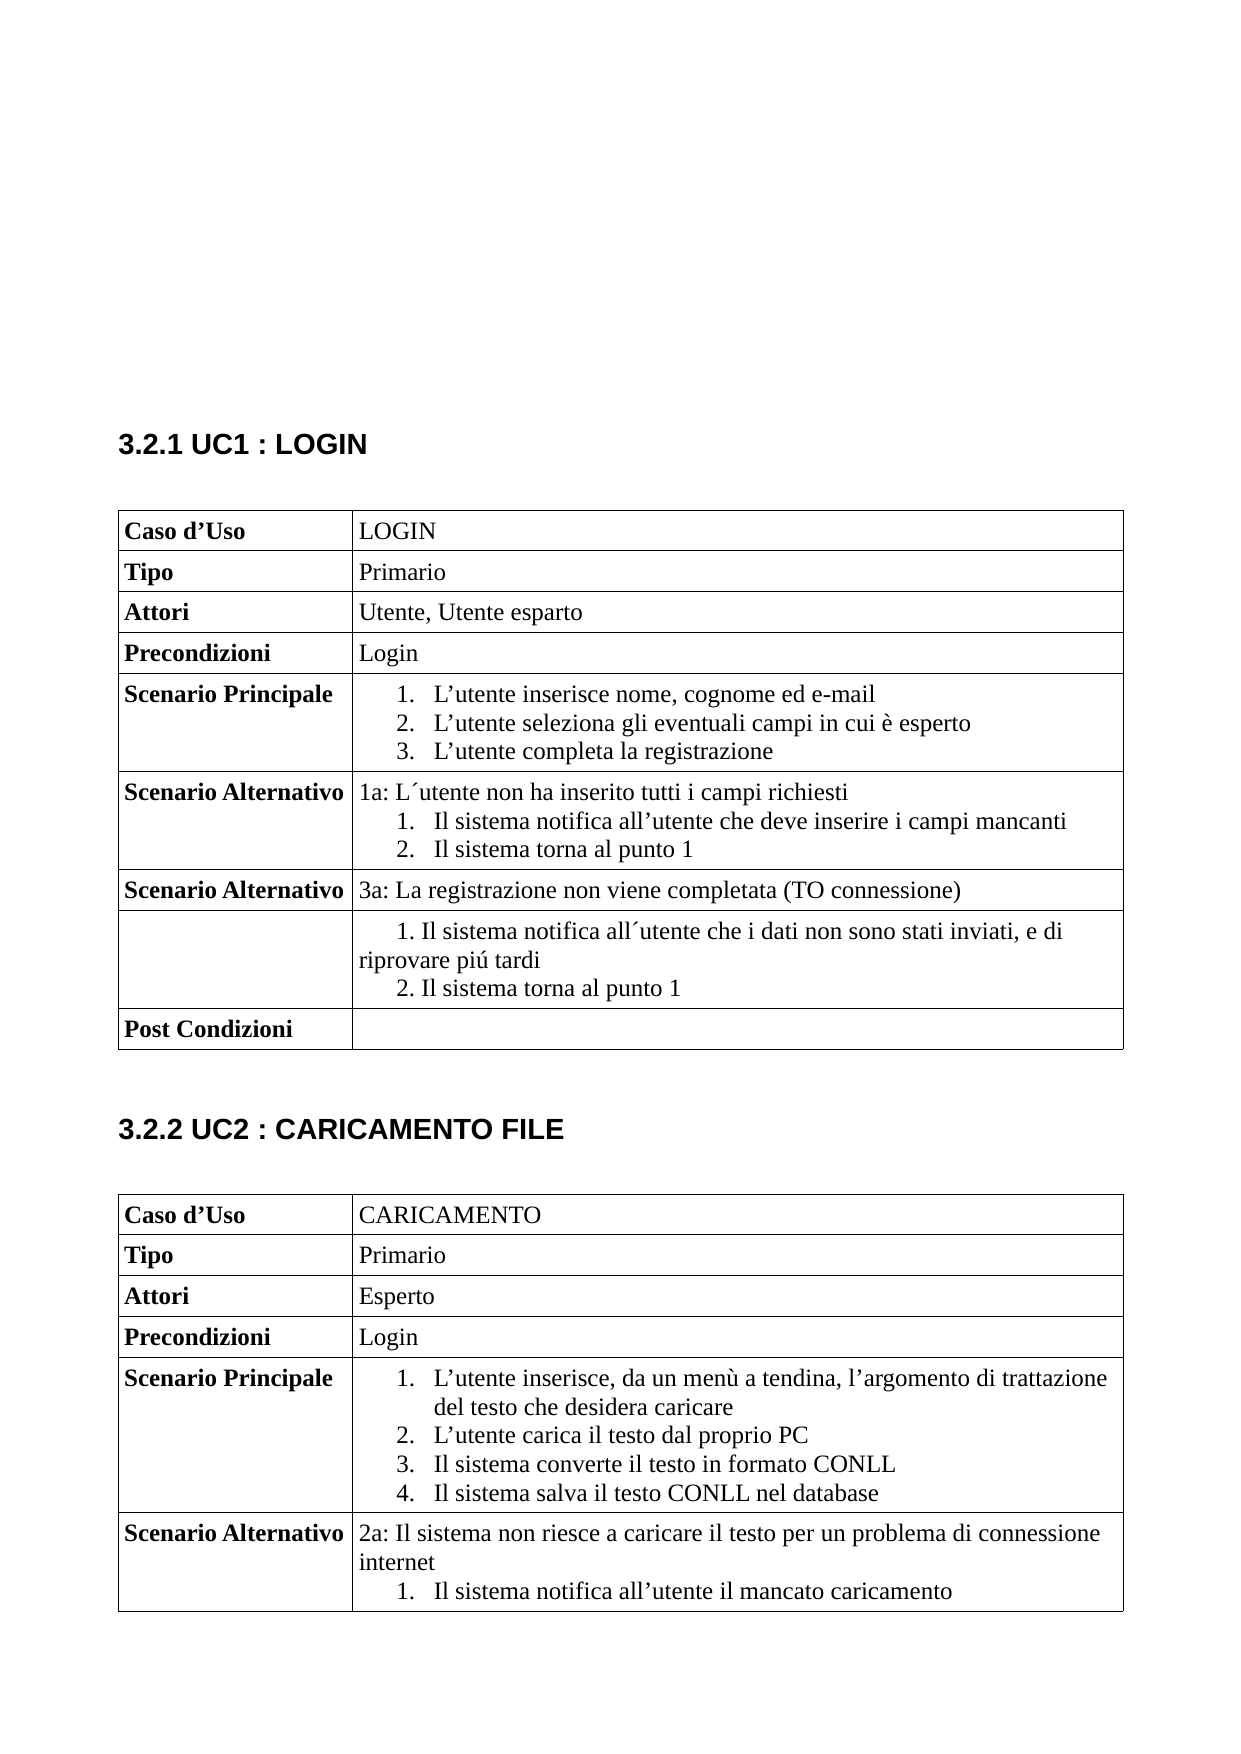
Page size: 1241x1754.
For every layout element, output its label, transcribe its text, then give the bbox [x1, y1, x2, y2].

table_cell [353, 1009, 1123, 1049]
table_cell Tipo [119, 1235, 352, 1275]
subtitle 3.2.1 UC1 : LOGIN [118, 427, 1122, 461]
table_cell Precondizioni [119, 1317, 352, 1357]
table_cell Scenario Principale [119, 1358, 352, 1512]
table_cell Attori [119, 1276, 352, 1316]
table_cell Login [353, 1317, 1123, 1357]
table_cell Scenario Alternativo [119, 772, 352, 869]
table_header CARICAMENTO [353, 1195, 1123, 1234]
table_cell Esperto [353, 1276, 1123, 1316]
table_cell Precondizioni [119, 633, 352, 673]
table_header LOGIN [353, 511, 1123, 550]
table_cell Primario [353, 1235, 1123, 1275]
table_cell 1. Il sistema notifica all´utente che i dati non sono stati inviati, e di riprovare piú tardi 2. Il sistema torna al punto 1 [353, 911, 1123, 1008]
table_cell Scenario Alternativo [119, 870, 352, 910]
table_cell Post Condizioni [119, 1009, 352, 1049]
table_header Caso d’Uso [119, 511, 352, 550]
table_cell 3a: La registrazione non viene completata (TO connessione) [353, 870, 1123, 910]
table_cell 1a: L´utente non ha inserito tutti i campi richiesti Il sistema notifica all’utente che deve inserire i campi mancanti Il sistema torna al punto 1 [353, 772, 1123, 869]
table_cell Tipo [119, 551, 352, 591]
table_cell Login [353, 633, 1123, 673]
table_cell Scenario Principale [119, 674, 352, 771]
table_cell Utente, Utente esparto [353, 592, 1123, 632]
table_header Caso d’Uso [119, 1195, 352, 1234]
subtitle 3.2.2 UC2 : CARICAMENTO FILE [118, 1112, 1122, 1146]
table_cell [119, 911, 352, 1008]
table_cell L’utente inserisce, da un menù a tendina, l’argomento di trattazione del testo che desidera caricare L’utente carica il testo dal proprio PC Il sistema converte il testo in formato CONLL Il sistema salva il testo CONLL nel database [353, 1358, 1123, 1512]
table_cell Primario [353, 551, 1123, 591]
table_cell 2a: Il sistema non riesce a caricare il testo per un problema di connessione internet Il sistema notifica all’utente il mancato caricamento Il sistema torna al punto 2 [353, 1513, 1123, 1611]
table_cell L’utente inserisce nome, cognome ed e-mail L’utente seleziona gli eventuali campi in cui è esperto L’utente completa la registrazione [353, 674, 1123, 771]
table_cell Attori [119, 592, 352, 632]
table_cell Scenario Alternativo [119, 1513, 352, 1611]
